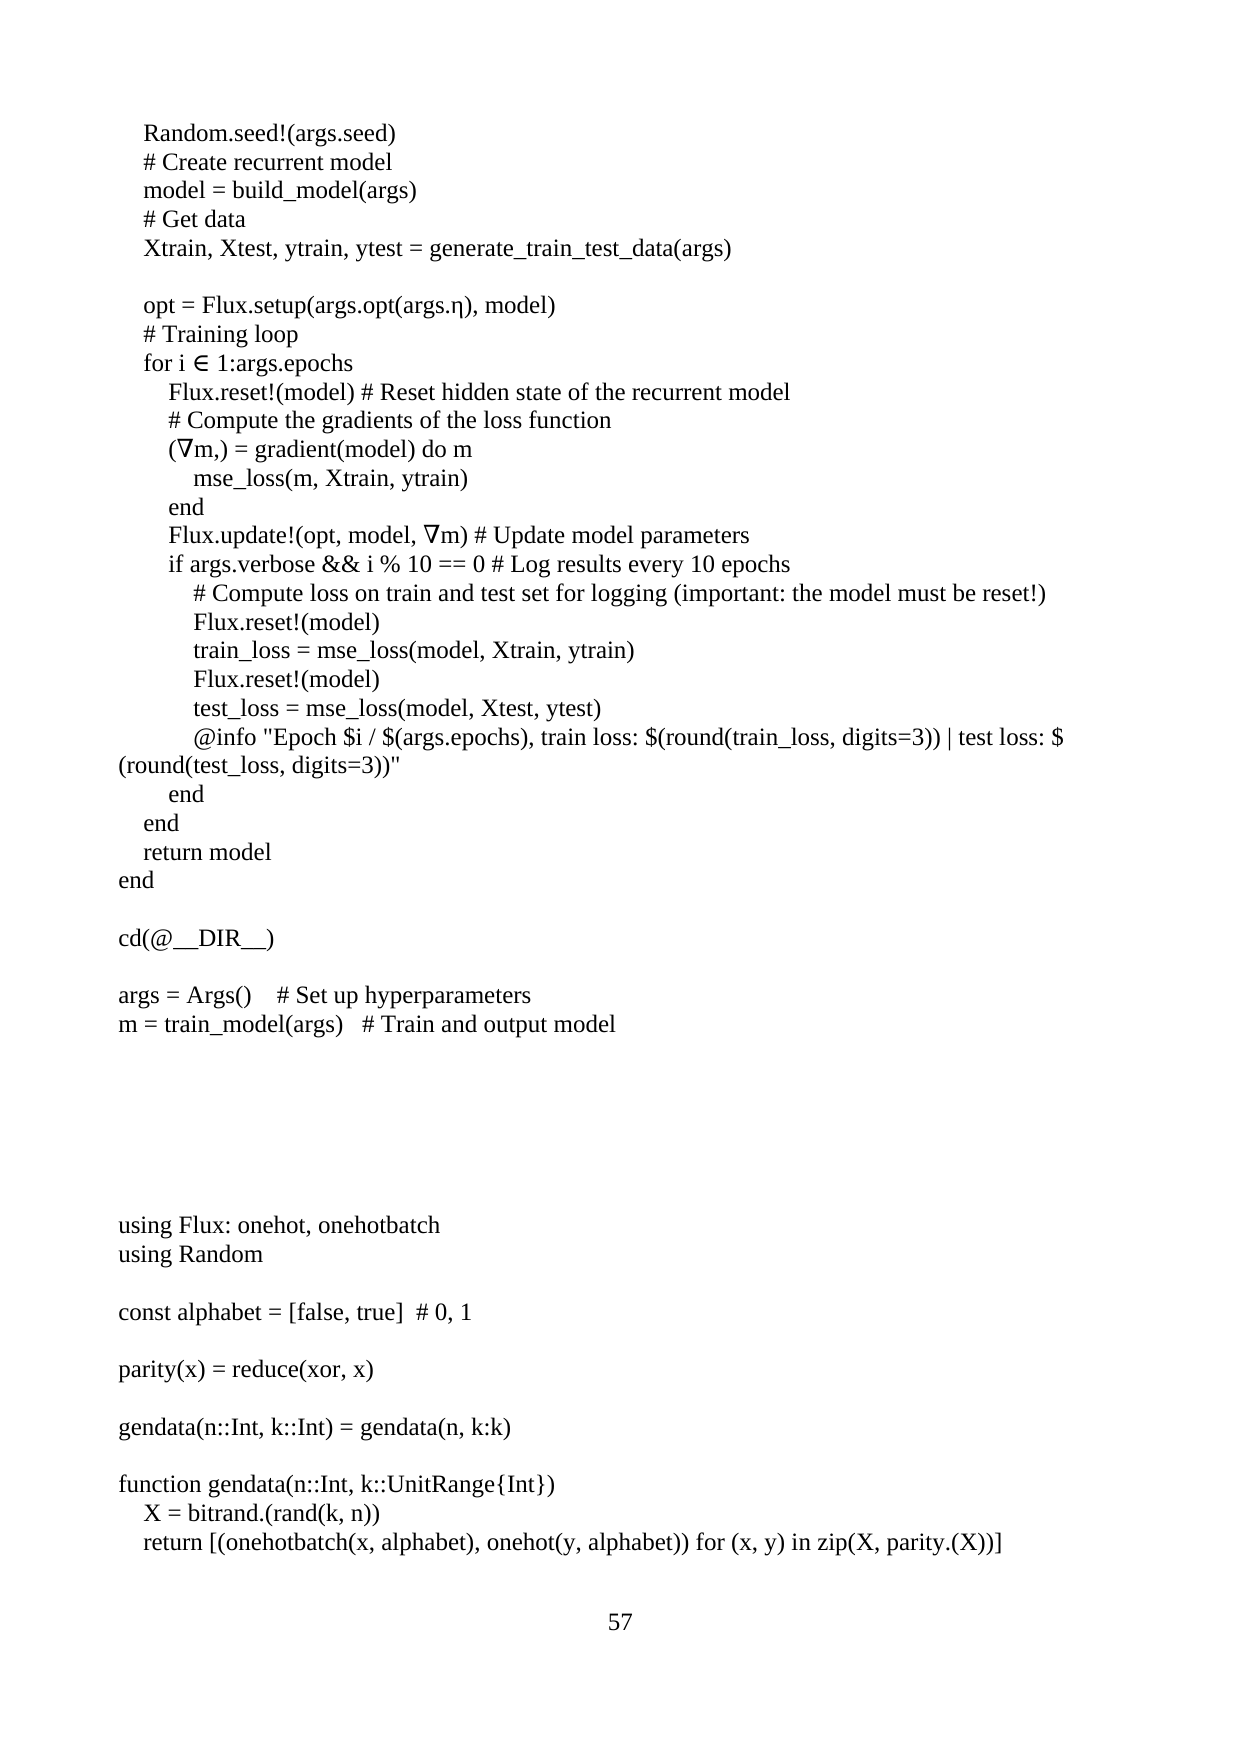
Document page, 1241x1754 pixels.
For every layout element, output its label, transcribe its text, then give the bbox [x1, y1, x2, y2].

text # Create recurrent model [118, 147, 1122, 176]
text model = build_model(args) [118, 176, 1122, 204]
text Random.seed!(args.seed) [118, 118, 1122, 147]
text end [118, 808, 1122, 837]
text Flux.reset!(model) # Reset hidden state of the recurrent model [118, 377, 1122, 406]
text cd(@__DIR__) [118, 923, 1122, 952]
text Flux.update!(opt, model, ∇m) # Update model parameters [118, 521, 1122, 549]
text gendata(n::Int, k::Int) = gendata(n, k:k) [118, 1412, 1122, 1441]
text # Compute loss on train and test set for logging (important: the model must be reset!) [118, 578, 1122, 607]
text # Compute the gradients of the loss function [118, 406, 1122, 434]
text for i ∈ 1:args.epochs [118, 348, 1122, 377]
text # Get data [118, 204, 1122, 233]
text train_loss = mse_loss(model, Xtrain, ytrain) [118, 636, 1122, 664]
text end [118, 779, 1122, 808]
text end [118, 866, 1122, 894]
text args = Args() # Set up hyperparameters [118, 981, 1122, 1009]
text opt = Flux.setup(args.opt(args.η), model) [118, 291, 1122, 319]
text @info "Epoch $i / $(args.epochs), train loss: $(round(train_loss, digits=3)) | test loss: $(round(test_loss, digits=3))" [118, 722, 1122, 779]
text m = train_model(args) # Train and output model [118, 1009, 1122, 1038]
text using Flux: onehot, onehotbatch [118, 1211, 1122, 1239]
text if args.verbose && i % 10 == 0 # Log results every 10 epochs [118, 549, 1122, 578]
text Flux.reset!(model) [118, 607, 1122, 636]
text X = bitrand.(rand(k, n)) [118, 1498, 1122, 1527]
text return [(onehotbatch(x, alphabet), onehot(y, alphabet)) for (x, y) in zip(X, parity.(X))] [118, 1527, 1122, 1556]
text (∇m,) = gradient(model) do m [118, 434, 1122, 463]
text parity(x) = reduce(xor, x) [118, 1354, 1122, 1383]
text end [118, 492, 1122, 521]
text mse_loss(m, Xtrain, ytrain) [118, 463, 1122, 492]
text function gendata(n::Int, k::UnitRange{Int}) [118, 1469, 1122, 1498]
text Flux.reset!(model) [118, 664, 1122, 693]
text # Training loop [118, 319, 1122, 348]
text Xtrain, Xtest, ytrain, ytest = generate_train_test_data(args) [118, 233, 1122, 262]
text const alphabet = [false, true] # 0, 1 [118, 1297, 1122, 1326]
text return model [118, 837, 1122, 866]
text test_loss = mse_loss(model, Xtest, ytest) [118, 693, 1122, 722]
text using Random [118, 1239, 1122, 1268]
